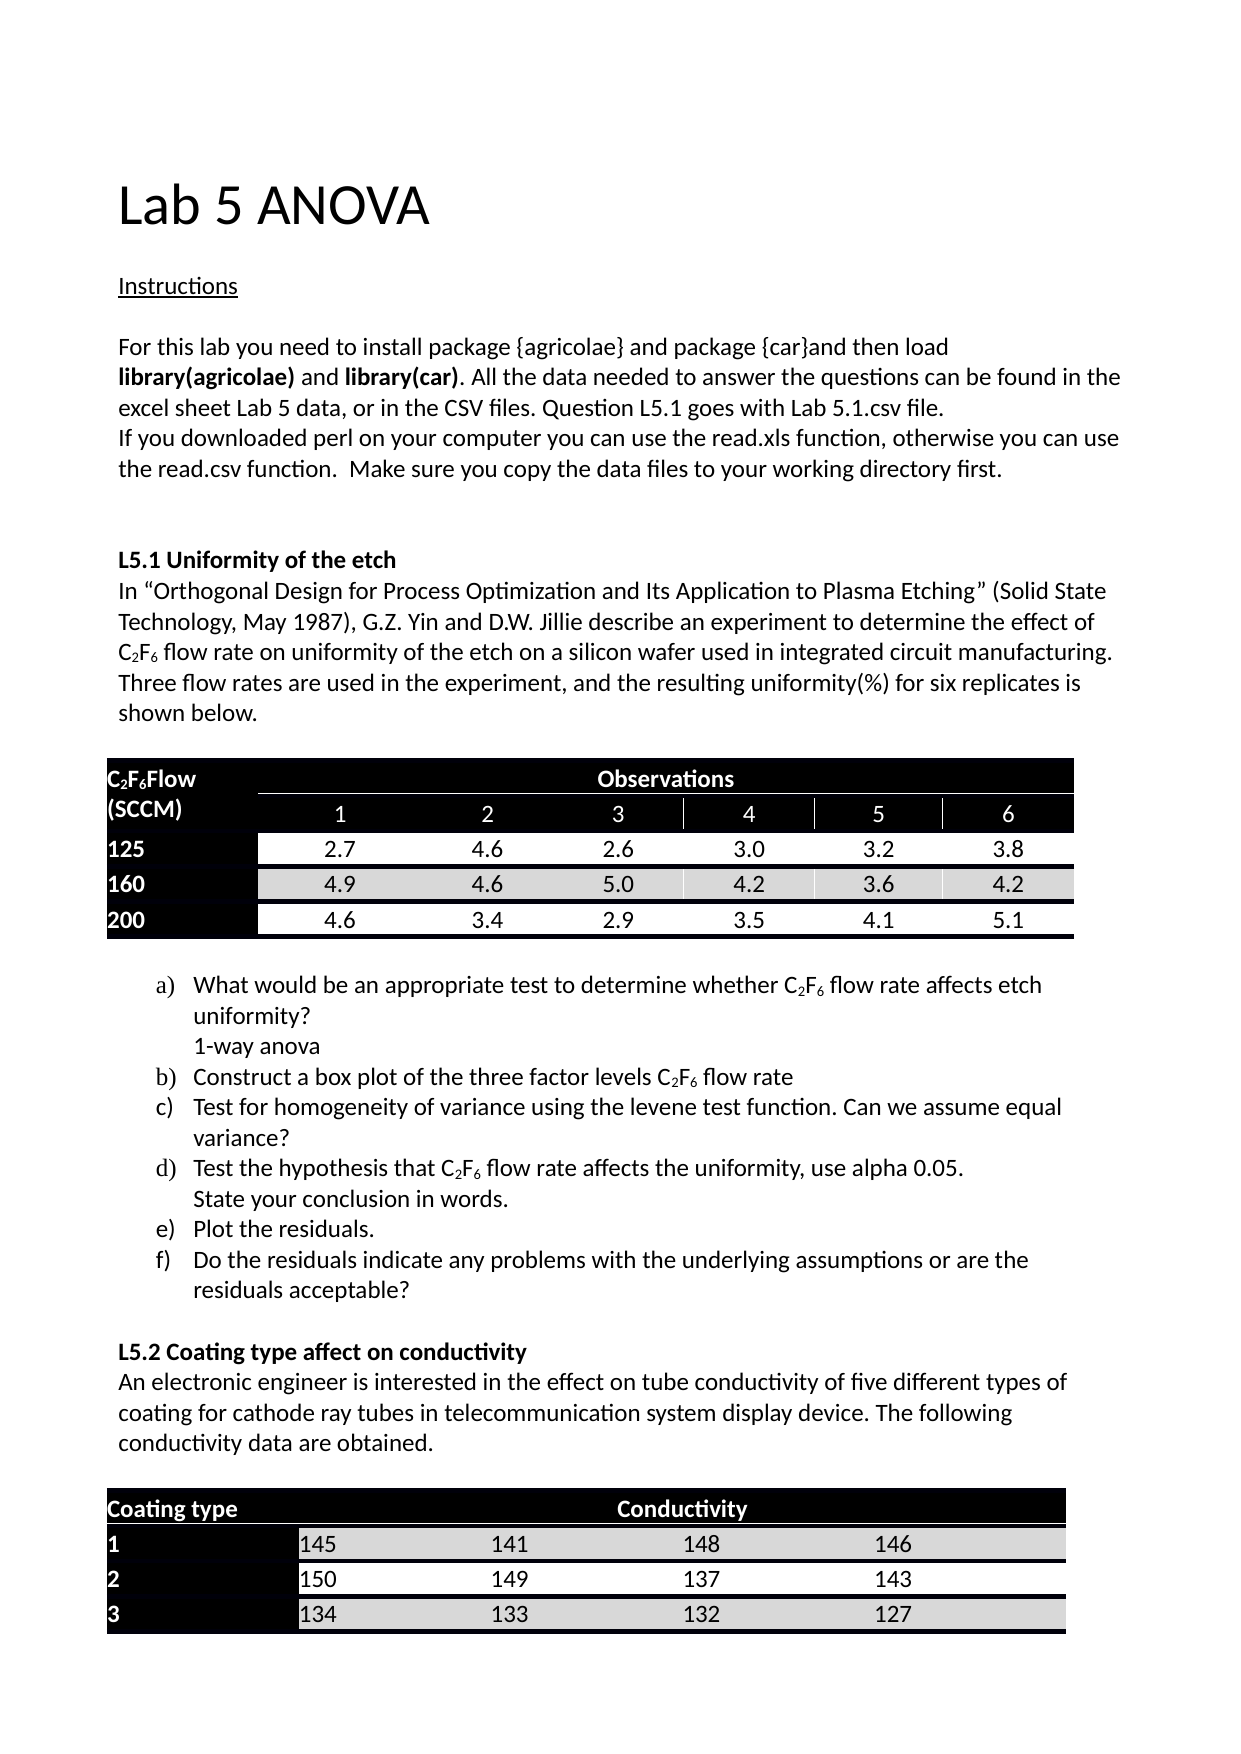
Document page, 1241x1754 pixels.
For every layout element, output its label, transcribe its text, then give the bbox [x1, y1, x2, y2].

list What would be an appropriate test to determine whether C2F6 flow rate affects etch uniformity? [156, 969, 1122, 1031]
table_cell 134 [299, 1599, 490, 1629]
subtitle Lab 5 ANOVA [118, 168, 1122, 239]
table_cell 2.7 [258, 833, 422, 864]
list State your conclusion in words. [193, 1183, 1122, 1214]
table_cell 143 [874, 1563, 1066, 1594]
text L5.1 Uniformity of the etch [118, 544, 1122, 575]
table_header Conductivity [299, 1493, 1066, 1523]
table_cell 2 [422, 798, 553, 829]
text An electronic engineer is interested in the effect on tube conductivity of five different types of coating for cathode ray tubes in telecommunication system display device. The following conductivity data are obtained. [118, 1366, 1122, 1458]
table_cell 3.6 [815, 869, 942, 899]
text For this lab you need to install package {agricolae} and package {car}and then load library(agricolae) and library(car). All the data needed to answer the questions can be found in the excel sheet Lab 5 data, or in the CSV files. Question L5.1 goes with Lab 5.1.csv file. [118, 331, 1122, 422]
table_cell 3.5 [684, 904, 814, 934]
table_cell 150 [299, 1563, 490, 1594]
table_cell 200 [107, 904, 258, 934]
text In “Orthogonal Design for Process Optimization and Its Application to Plasma Etching” (Solid State Technology, May 1987), G.Z. Yin and D.W. Jillie describe an experiment to determine the effect of C2F6 flow rate on uniformity of the etch on a silicon wafer used in integrated circuit manufacturing. Three flow rates are used in the experiment, and the resulting uniformity(%) for six replicates is shown below. [118, 575, 1122, 728]
table_cell 160 [107, 869, 258, 899]
table_cell 4.6 [422, 833, 553, 864]
table_cell 4.6 [258, 904, 422, 934]
table_cell 149 [490, 1563, 682, 1594]
table_cell 4.6 [422, 869, 553, 899]
table_cell 2.6 [553, 833, 683, 864]
table_cell 4.2 [943, 869, 1074, 899]
list Construct a box plot of the three factor levels C2F6 flow rate [156, 1061, 1122, 1092]
table_cell 145 [299, 1528, 490, 1559]
table_cell 141 [490, 1528, 682, 1559]
table_cell 6 [943, 798, 1074, 829]
table_cell 2 [107, 1563, 299, 1594]
table_header Coating type [107, 1493, 299, 1523]
text Instructions [118, 270, 1122, 300]
table_cell 3 [107, 1599, 299, 1629]
list Test for homogeneity of variance using the levene test function. Can we assume equal variance? [156, 1092, 1122, 1153]
table_cell 2.9 [553, 904, 683, 934]
table_cell 1 [258, 798, 422, 829]
table_cell 3.0 [684, 833, 814, 864]
table_cell 4 [684, 798, 814, 829]
table_cell 146 [874, 1528, 1066, 1559]
table_cell 133 [490, 1599, 682, 1629]
text If you downloaded perl on your computer you can use the read.xls function, otherwise you can use the read.csv function. Make sure you copy the data files to your working directory first. [118, 422, 1122, 483]
table_header C2F6Flow (SCCM) [107, 763, 258, 829]
table_cell 3.2 [815, 833, 942, 864]
list Do the residuals indicate any problems with the underlying assumptions or are the residuals acceptable? [156, 1244, 1122, 1305]
table_cell 4.1 [815, 904, 942, 934]
table_cell 5 [815, 798, 942, 829]
table_cell 3 [553, 798, 683, 829]
list Plot the residuals. [156, 1214, 1122, 1244]
table_cell 5.0 [553, 869, 683, 899]
table_cell 3.4 [422, 904, 553, 934]
table_cell 3.8 [943, 833, 1074, 864]
table_cell 132 [682, 1599, 874, 1629]
table_cell 148 [682, 1528, 874, 1559]
list 1-way anova [156, 1031, 1122, 1061]
text L5.2 Coating type affect on conductivity [118, 1336, 1122, 1366]
table_cell 137 [682, 1563, 874, 1594]
table_cell 4.9 [258, 869, 422, 899]
table_cell 127 [874, 1599, 1066, 1629]
list Test the hypothesis that C2F6 flow rate affects the uniformity, use alpha 0.05. [156, 1153, 1122, 1183]
table_cell 4.2 [684, 869, 814, 899]
table_cell 125 [107, 833, 258, 864]
table_cell 5.1 [943, 904, 1074, 934]
table_cell 1 [107, 1528, 299, 1559]
table_header Observations [258, 763, 1074, 793]
